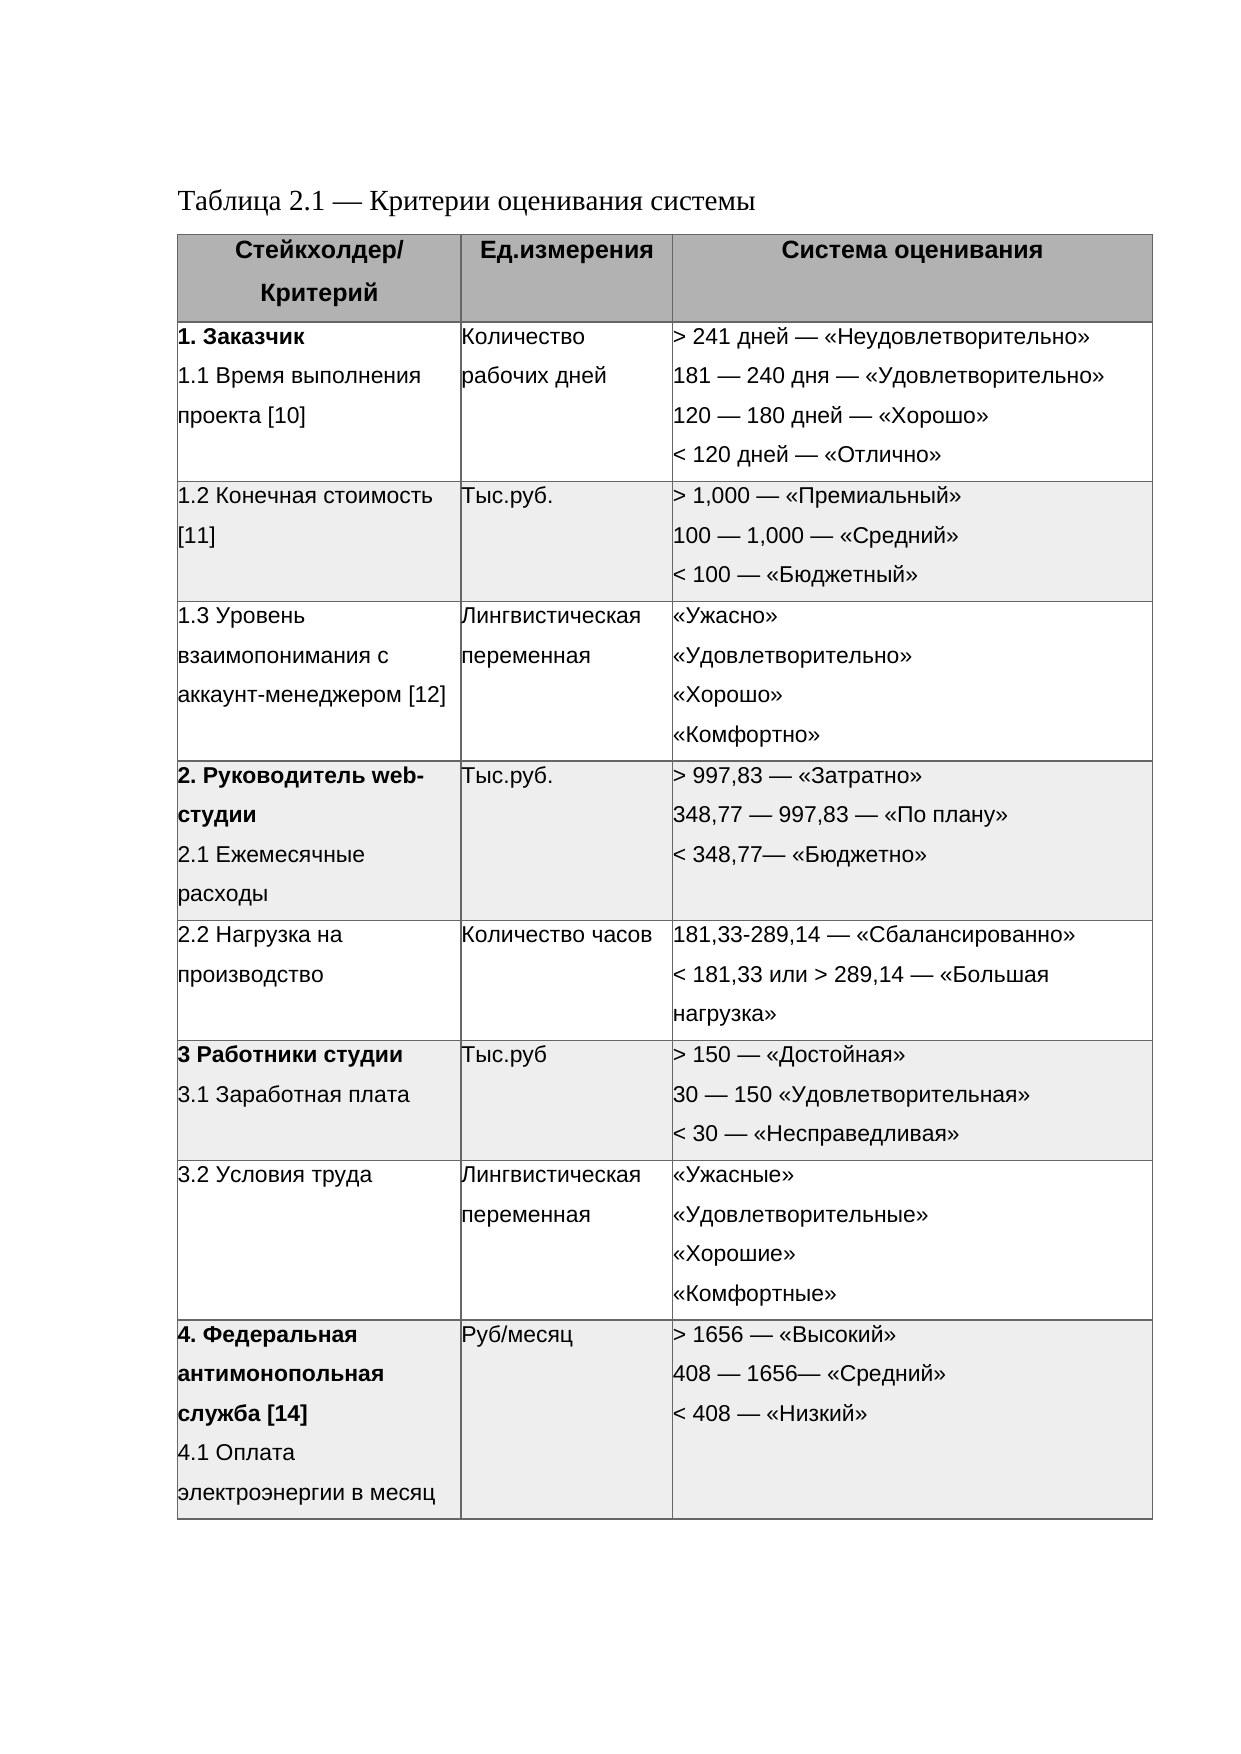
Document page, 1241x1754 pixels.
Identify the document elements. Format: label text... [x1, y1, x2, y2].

table_cell Тыс.руб [462, 1041, 672, 1160]
table_cell > 1656 — «Высокий» 408 — 1656— «Средний» < 408 — «Низкий» [673, 1321, 1152, 1518]
table_cell Количество рабочих дней [462, 323, 672, 481]
table_cell 1.3 Уровень взаимопонимания с аккаунт-менеджером [12] [178, 602, 460, 760]
table_cell Лингвистическая переменная [462, 1161, 672, 1319]
table_cell Тыс.руб. [462, 762, 672, 920]
table_cell 3.2 Условия труда [178, 1161, 460, 1319]
table_cell 3 Работники студии 3.1 Заработная плата [178, 1041, 460, 1160]
table_header Система оценивания [673, 235, 1152, 321]
table_cell > 241 дней — «Неудовлетворительно» 181 — 240 дня — «Удовлетворительно» 120 — 180 дней — «Хорошо» < 120 дней — «Отлично» [673, 323, 1152, 481]
table_cell 181,33-289,14 — «Сбалансированно» < 181,33 или > 289,14 — «Большая нагрузка» [673, 921, 1152, 1040]
table_cell «Ужасно» «Удовлетворительно» «Хорошо» «Комфортно» [673, 602, 1152, 760]
table_cell > 997,83 — «Затратно» 348,77 — 997,83 — «По плану» < 348,77— «Бюджетно» [673, 762, 1152, 920]
table_cell Руб/месяц [462, 1321, 672, 1518]
table_cell > 1,000 — «Премиальный» 100 — 1,000 — «Средний» < 100 — «Бюджетный» [673, 482, 1152, 601]
table_cell «Ужасные» «Удовлетворительные» «Хорошие» «Комфортные» [673, 1161, 1152, 1319]
table_cell 1.2 Конечная стоимость [11] [178, 482, 460, 601]
table_cell 4. Федеральная антимонопольная служба [14] 4.1 Оплата электроэнергии в месяц [178, 1321, 460, 1518]
table_header Ед.измерения [462, 235, 672, 321]
table_cell > 150 — «Достойная» 30 — 150 «Удовлетворительная» < 30 — «Несправедливая» [673, 1041, 1152, 1160]
text Таблица 2.1 — Критерии оценивания системы [177, 183, 1152, 217]
table_cell 1. Заказчик 1.1 Время выполнения проекта [10] [178, 323, 460, 481]
table_cell Лингвистическая переменная [462, 602, 672, 760]
table_cell 2.2 Нагрузка на производство [178, 921, 460, 1040]
table_header Стейкхолдер/Критерий [178, 235, 460, 321]
table_cell Количество часов [462, 921, 672, 1040]
table_cell 2. Руководитель web-студии 2.1 Ежемесячные расходы [178, 762, 460, 920]
table_cell Тыс.руб. [462, 482, 672, 601]
